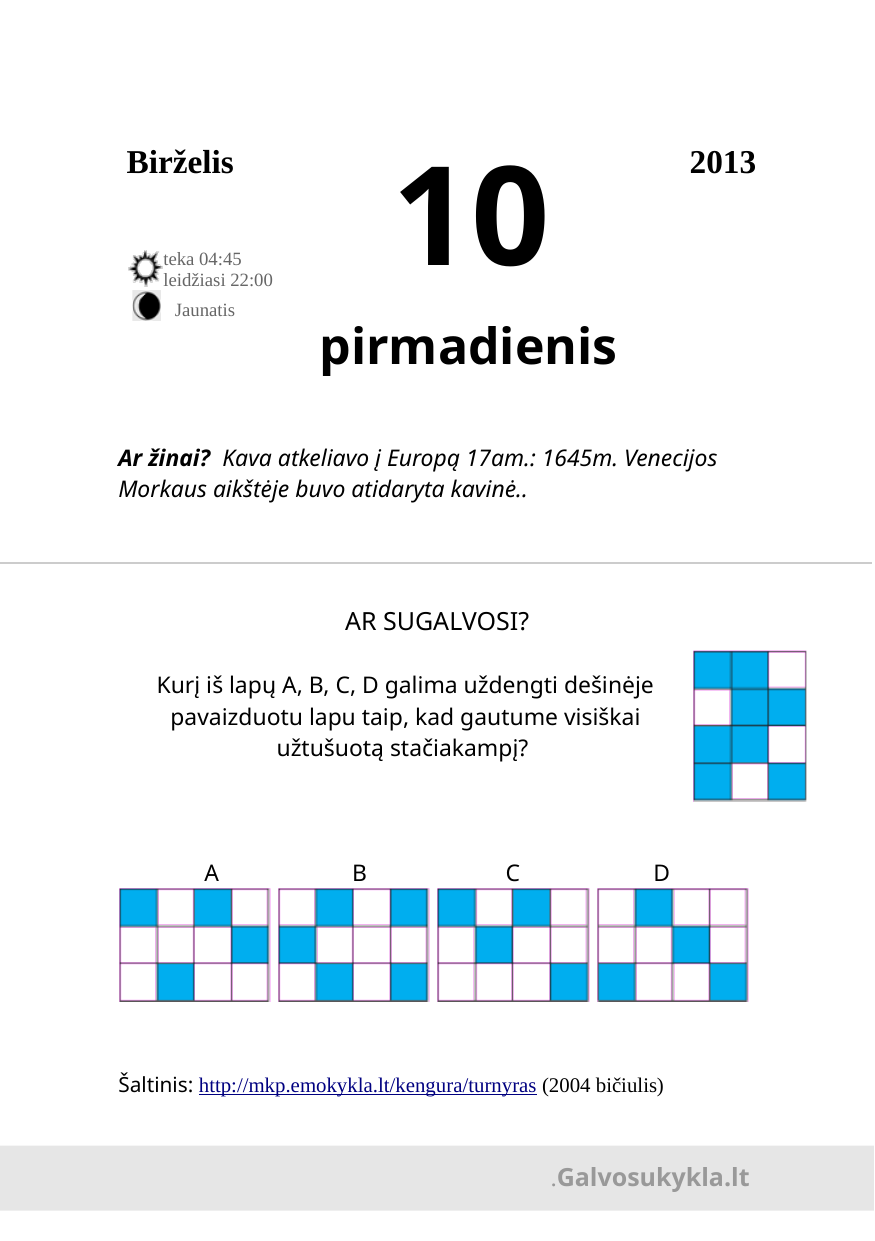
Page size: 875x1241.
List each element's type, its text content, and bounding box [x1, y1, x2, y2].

table_header 2013 [638, 118, 756, 379]
text AR SUGALVOSI? [118, 604, 756, 638]
table_header Jaunatis [118, 288, 298, 379]
table_header 10 pirmadienis [299, 118, 638, 379]
text Šaltinis: http://mkp.emokykla.lt/kengura/turnyras (2004 bičiulis) [118, 1070, 756, 1098]
picture [596, 887, 750, 1002]
picture [692, 648, 807, 802]
table_header Birželis teka 04:45 leidžiasi 22:00 [118, 118, 298, 287]
text Ar žinai? Kava atkeliavo į Europą 17am.: 1645m. Venecijos Morkaus aikštėje buvo atidaryta kavinė.. [118, 442, 756, 504]
text Kurį iš lapų A, B, C, D galima uždengti dešinėje pavaizduotu lapu taip, kad gautume visiškai užtušuotą stačiakampį? [118, 669, 692, 763]
text A B C D [118, 857, 756, 888]
picture [436, 887, 590, 1002]
picture [118, 887, 272, 1002]
picture [277, 887, 431, 1002]
